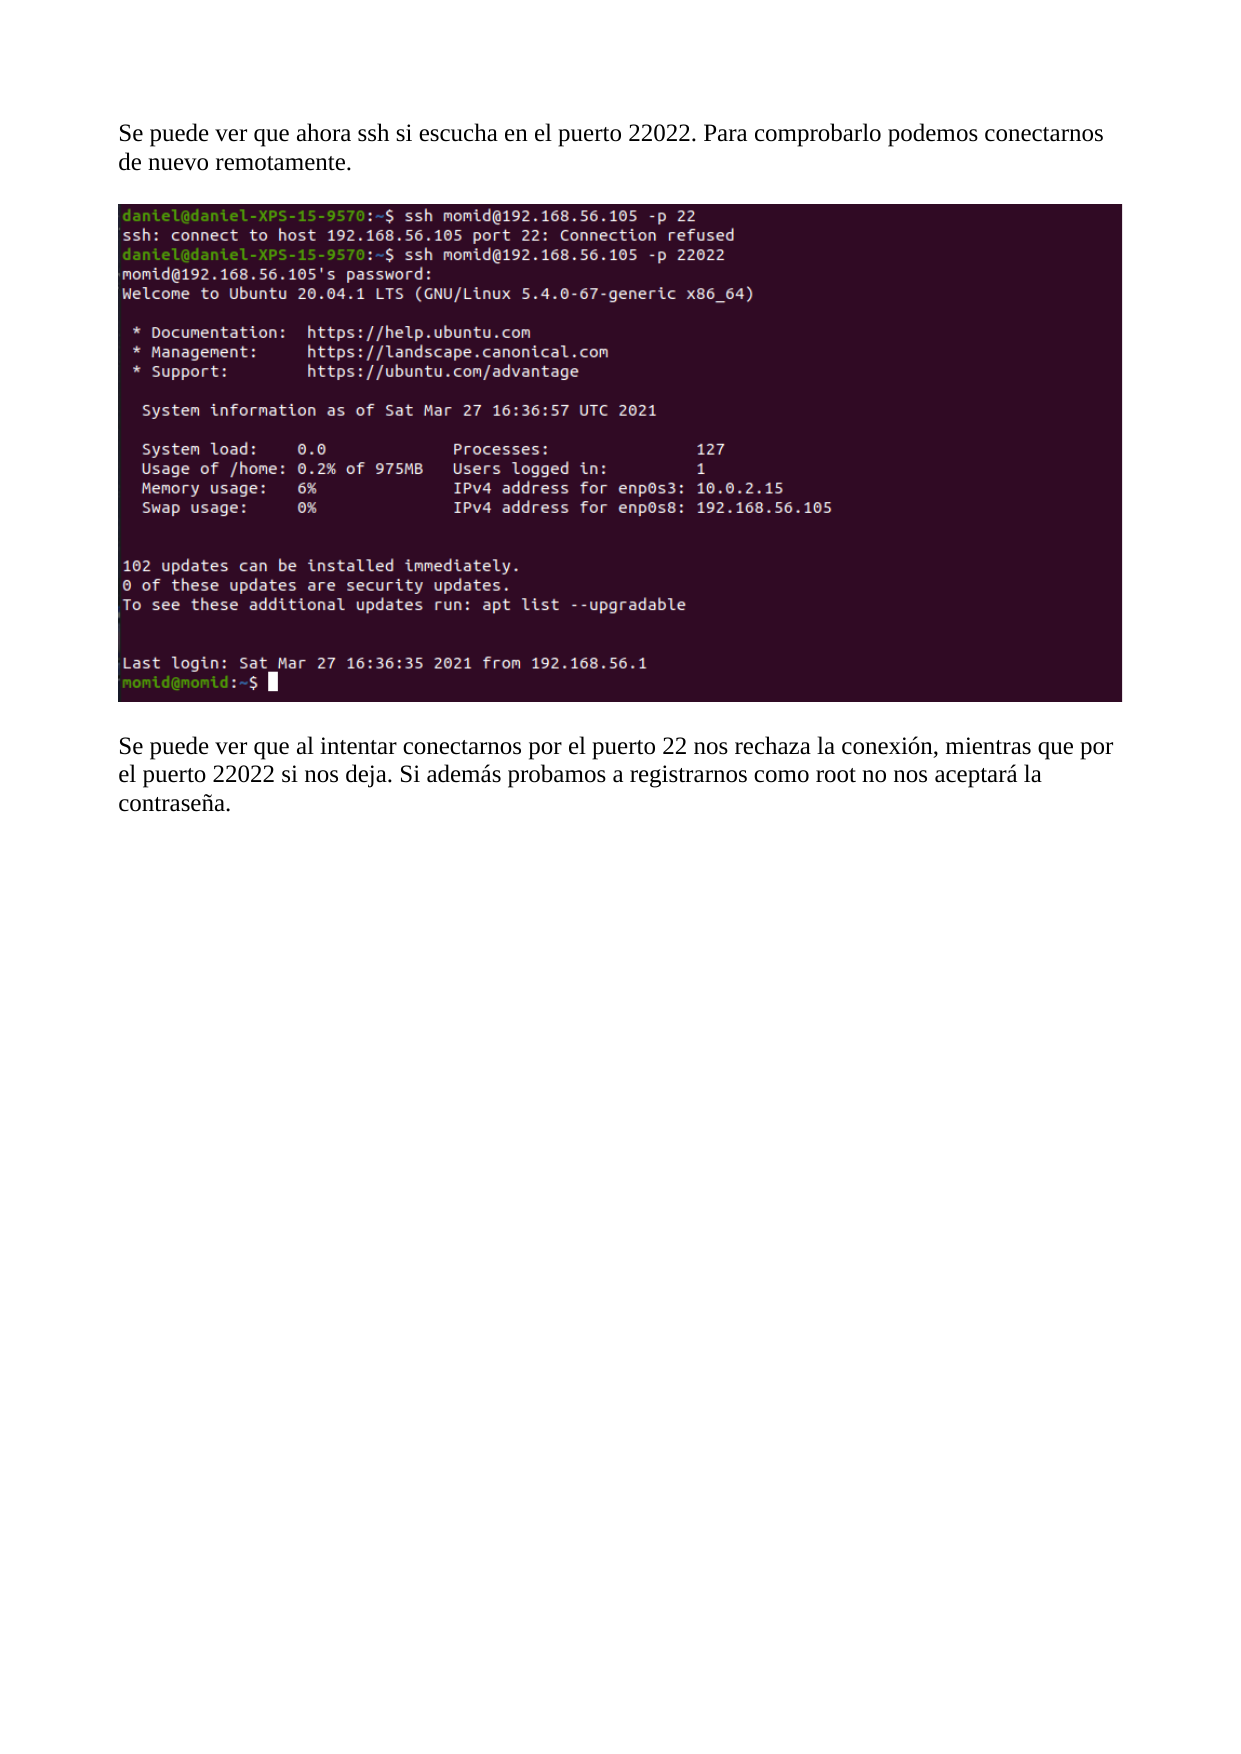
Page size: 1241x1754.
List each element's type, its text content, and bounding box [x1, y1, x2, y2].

text Se puede ver que ahora ssh si escucha en el puerto 22022. Para comprobarlo podemos conectarnos de nuevo remotamente. [118, 118, 1122, 176]
text Se puede ver que al intentar conectarnos por el puerto 22 nos rechaza la conexión, mientras que por el puerto 22022 si nos deja. Si además probamos a registrarnos como root no nos aceptará la contraseña. [118, 731, 1122, 817]
picture [118, 204, 1123, 702]
